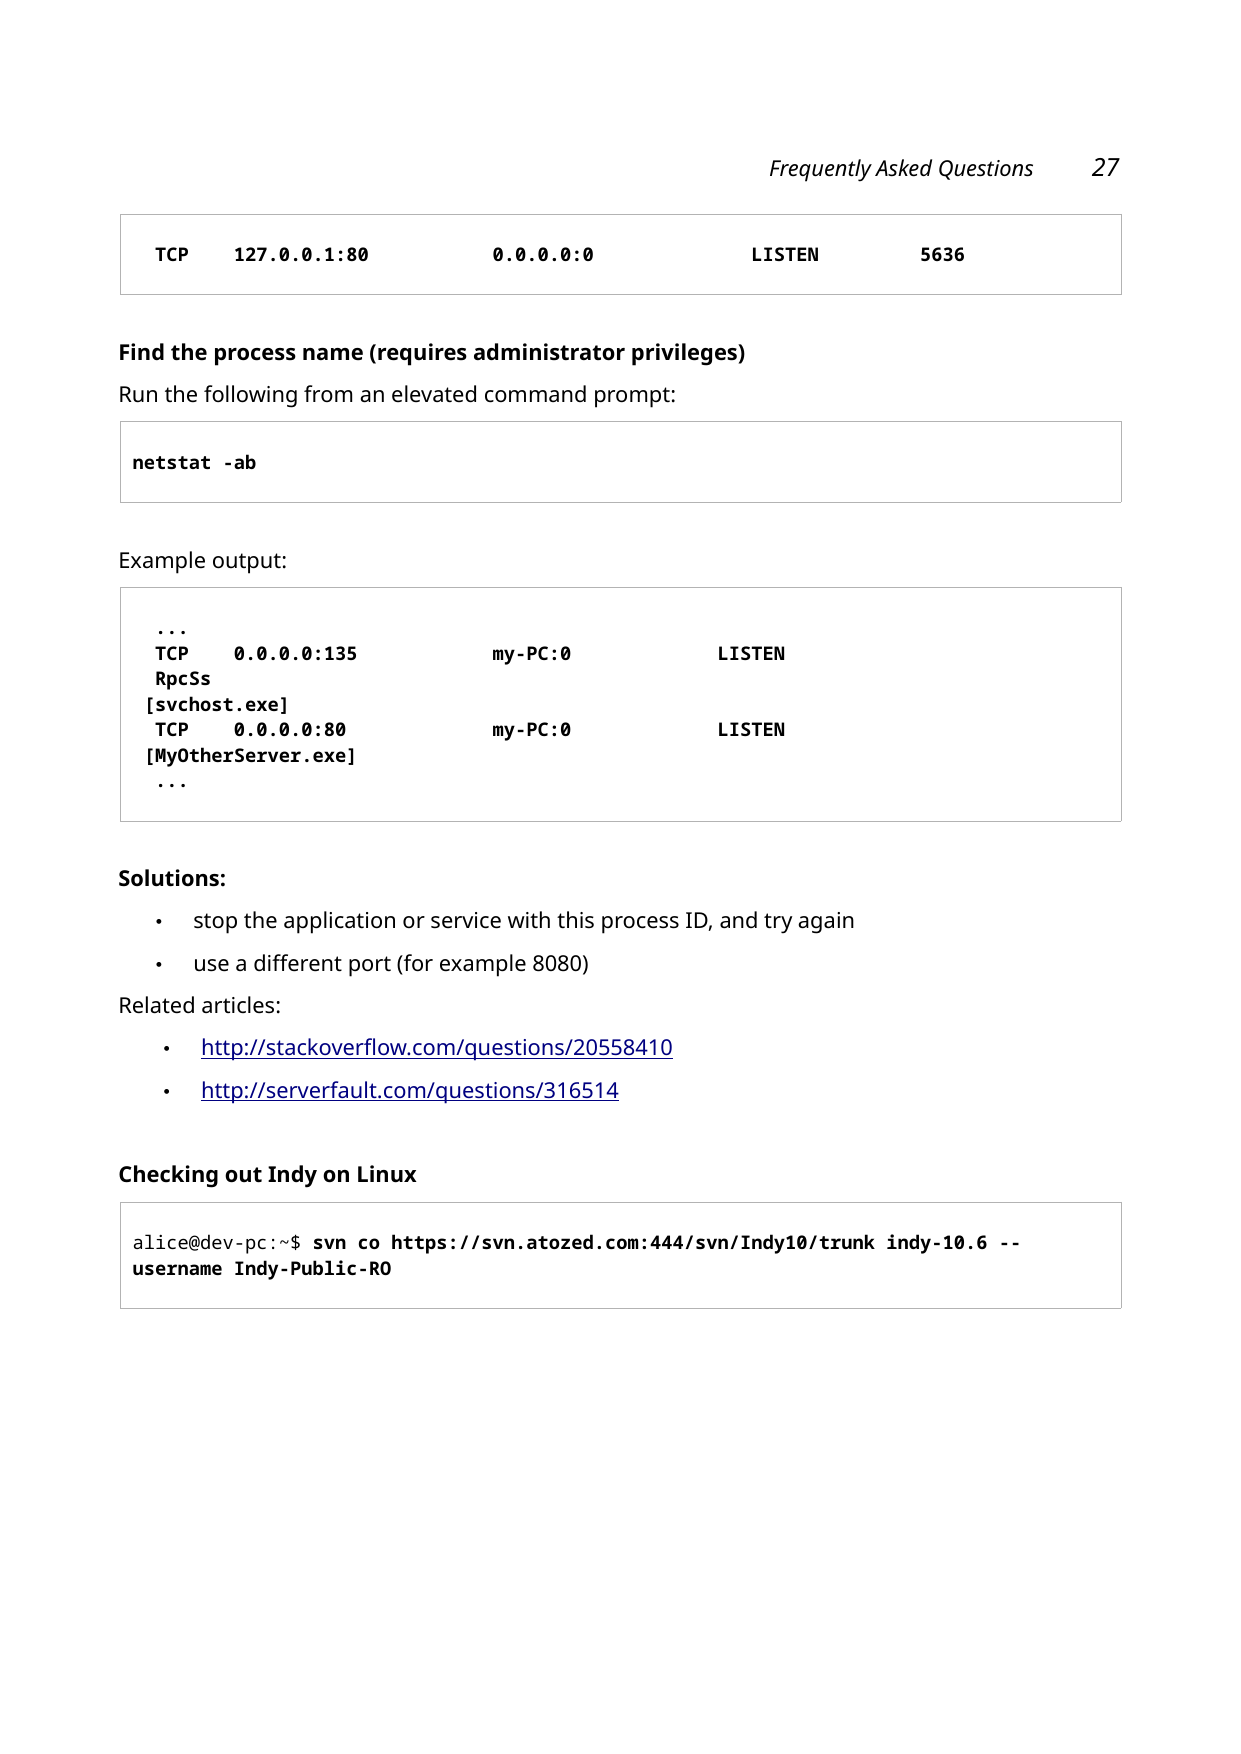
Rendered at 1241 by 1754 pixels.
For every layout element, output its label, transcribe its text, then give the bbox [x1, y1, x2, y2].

text Example output: [118, 544, 1122, 574]
text Run the following from an elevated command prompt: [118, 379, 1122, 409]
text Checking out Indy on Linux [118, 1159, 1122, 1189]
text RpcSs [121, 663, 1121, 689]
text ... TCP 0.0.0.0:135 my-PC:0 LISTEN [121, 612, 1121, 663]
list stop the application or service with this process ID, and try again [156, 906, 1122, 935]
text Related articles: [118, 990, 1122, 1020]
list http://stackoverflow.com/questions/20558410 [163, 1032, 1122, 1062]
text Solutions: [118, 863, 1122, 893]
text [svchost.exe] [121, 689, 1121, 714]
list http://serverfault.com/questions/316514 [163, 1075, 1122, 1104]
text netstat -ab [121, 422, 1121, 502]
text TCP 0.0.0.0:80 my-PC:0 LISTEN [121, 714, 1121, 740]
text alice@dev-pc:~$ svn co https://svn.atozed.com:444/svn/Indy10/trunk indy-10.6 --username Indy-Public-RO [121, 1227, 1121, 1308]
text [MyOtherServer.exe] ... [121, 740, 1121, 821]
text Find the process name (requires administrator privileges) [118, 337, 1122, 367]
text TCP 127.0.0.1:80 0.0.0.0:0 LISTEN 5636 [121, 215, 1121, 294]
list use a different port (for example 8080) [156, 948, 1122, 978]
